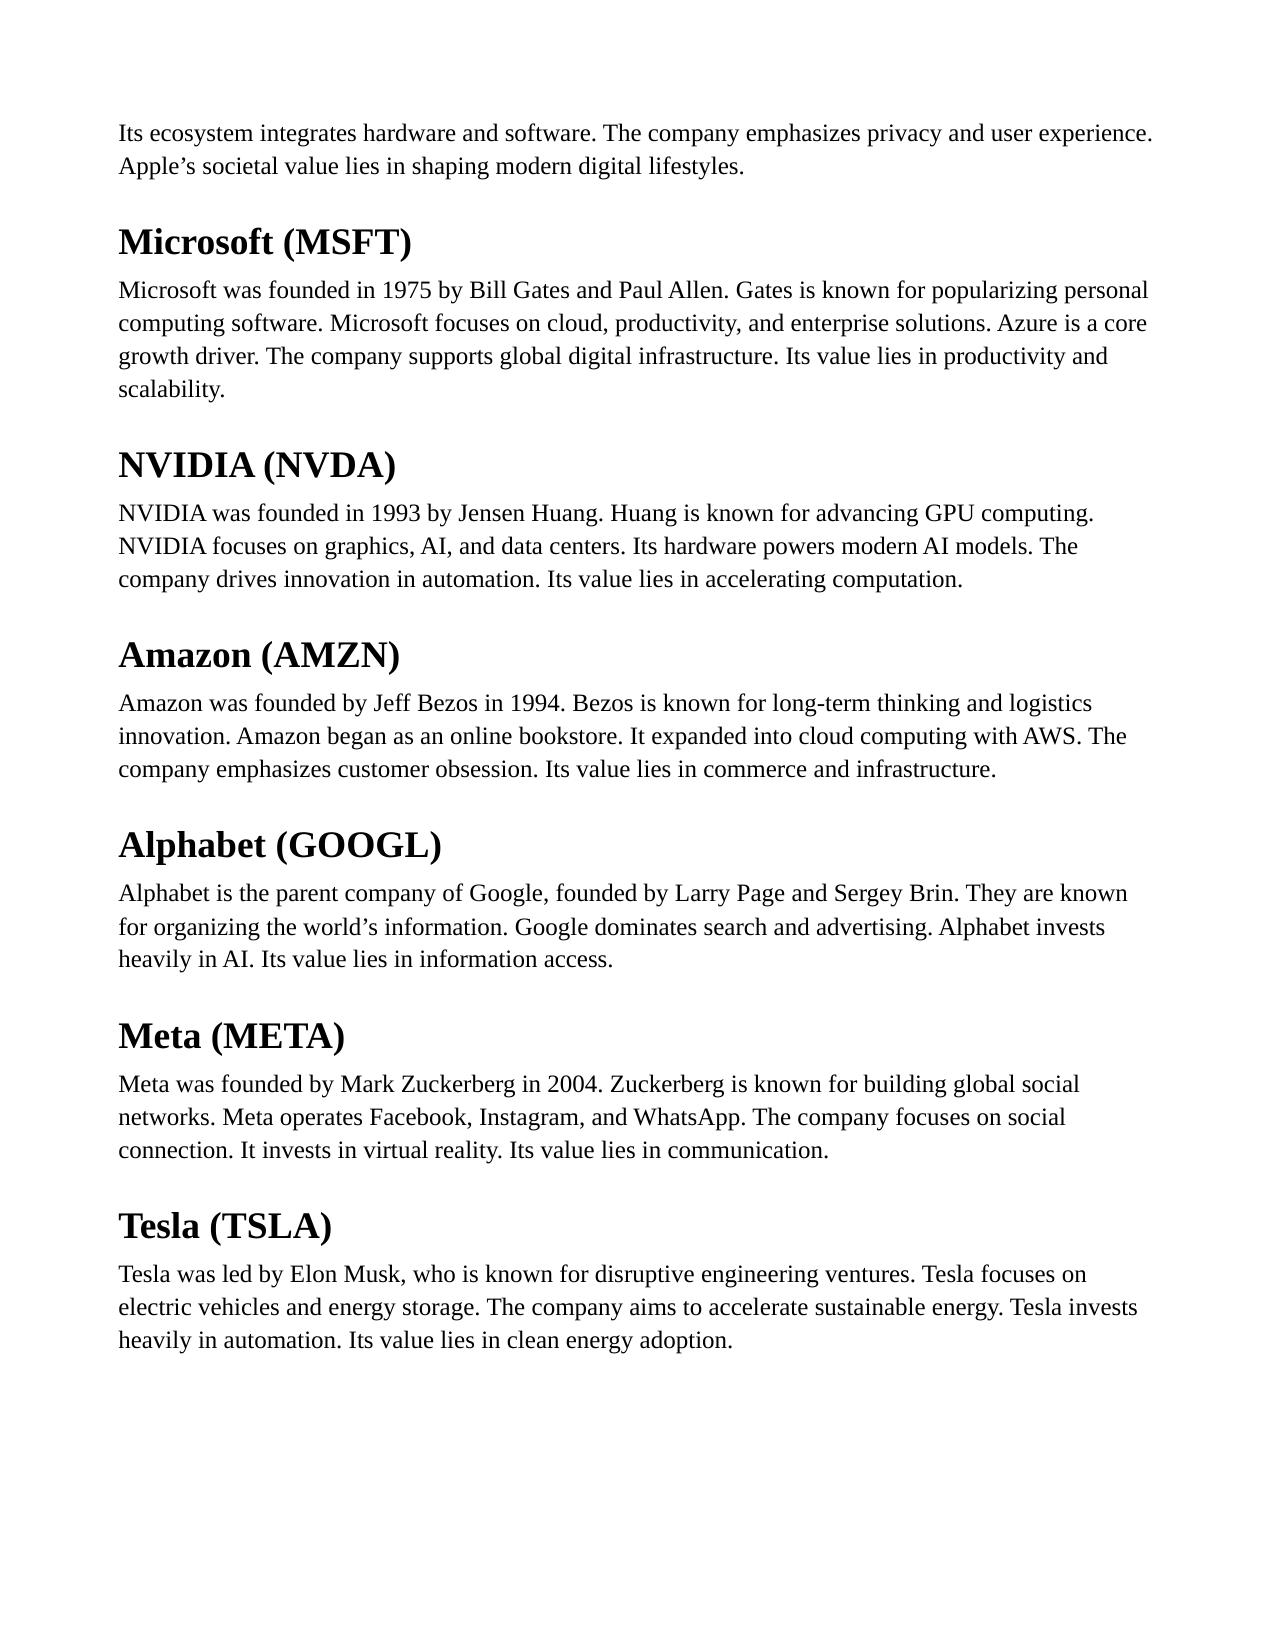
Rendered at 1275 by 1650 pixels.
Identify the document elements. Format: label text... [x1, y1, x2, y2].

text Microsoft was founded in 1975 by Bill Gates and Paul Allen. Gates is known for popularizing personal computing software. Microsoft focuses on cloud, productivity, and enterprise solutions. Azure is a core growth driver. The company supports global digital infrastructure. Its value lies in productivity and scalability. [118, 275, 1157, 403]
text Tesla was led by Elon Musk, who is known for disruptive engineering ventures. Tesla focuses on electric vehicles and energy storage. The company aims to accelerate sustainable energy. Tesla invests heavily in automation. Its value lies in clean energy adoption. [118, 1259, 1157, 1353]
subtitle Microsoft (MSFT) [118, 219, 1157, 263]
subtitle Tesla (TSLA) [118, 1203, 1157, 1246]
subtitle Amazon (AMZN) [118, 633, 1157, 676]
subtitle NVIDIA (NVDA) [118, 443, 1157, 486]
text Alphabet is the parent company of Google, founded by Larry Page and Sergey Brin. They are known for organizing the world’s information. Google dominates search and advertising. Alphabet invests heavily in AI. Its value lies in information access. [118, 878, 1157, 973]
text Meta was founded by Mark Zuckerberg in 2004. Zuckerberg is known for building global social networks. Meta operates Facebook, Instagram, and WhatsApp. The company focuses on social connection. It invests in virtual reality. Its value lies in communication. [118, 1069, 1157, 1163]
text Amazon was founded by Jeff Bezos in 1994. Bezos is known for long-term thinking and logistics innovation. Amazon began as an online bookstore. It expanded into cloud computing with AWS. The company emphasizes customer obsession. Its value lies in commerce and infrastructure. [118, 688, 1157, 783]
text NVIDIA was founded in 1993 by Jensen Huang. Huang is known for advancing GPU computing. NVIDIA focuses on graphics, AI, and data centers. Its hardware powers modern AI models. The company drives innovation in automation. Its value lies in accelerating computation. [118, 498, 1157, 593]
subtitle Alphabet (GOOGL) [118, 823, 1157, 866]
text Its ecosystem integrates hardware and software. The company emphasizes privacy and user experience. Apple’s societal value lies in shaping modern digital lifestyles. [118, 118, 1157, 180]
subtitle Meta (META) [118, 1013, 1157, 1056]
